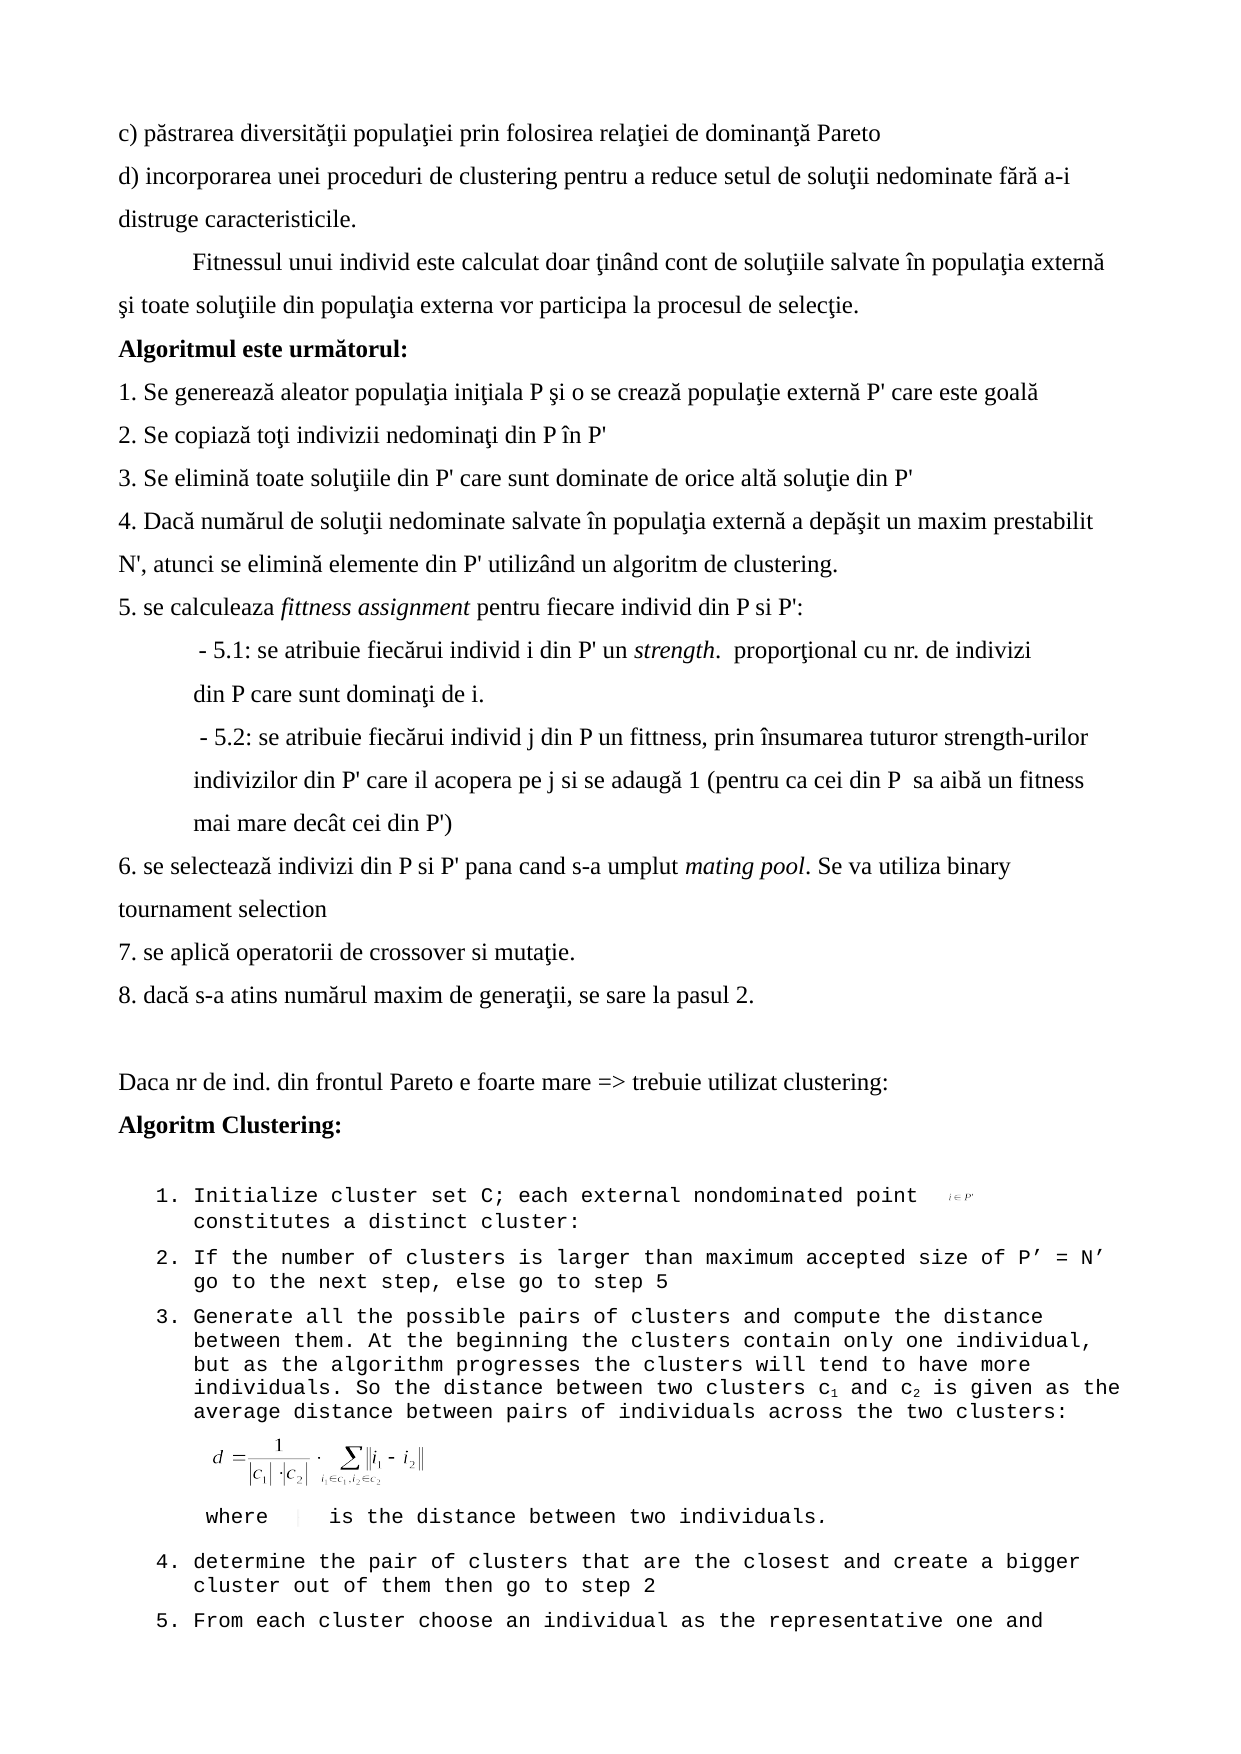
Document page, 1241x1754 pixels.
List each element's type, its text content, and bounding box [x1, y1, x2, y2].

text 3. Se elimină toate soluţiile din P' care sunt dominate de orice altă soluţie din P' 4. Dacă numărul de soluţii nedominate salvate în populaţia externă a depăşit un maxim prestabilit N', atunci se elimină elemente din P' utilizând un algoritm de clustering. 5. se calculeaza fittness assignment pentru fiecare individ din P si P': - 5.1: se atribuie fiecărui individ i din P' un strength. proporţional cu nr. de indivizi [118, 463, 1122, 664]
text Fitnessul unui individ este calculat doar ţinând cont de soluţiile salvate în populaţia externă şi toate soluţiile din populaţia externa vor participa la procesul de selecţie. [118, 247, 1122, 319]
text 1. Se generează aleator populaţia iniţiala P şi o se crează populaţie externă P' care este goală 2. Se copiază toţi indivizii nedominaţi din P în P' [118, 377, 1122, 449]
list din P care sunt dominaţi de i. - 5.2: se atribuie fiecărui individ j din P un fittness, prin însumarea tuturor strength-urilor indivizilor din P' care il acopera pe j si se adaugă 1 (pentru ca cei din P sa aibă un fitness mai mare decât cei din P') [156, 679, 1122, 837]
text 6. se selectează indivizi din P si P' pana cand s-a umplut mating pool. Se va utiliza binary tournament selection [118, 851, 1122, 923]
list Initialize cluster set C; each external nondominated point constitutes a distinct cluster: [156, 1182, 1122, 1235]
list determine the pair of clusters that are the closest and create a bigger cluster out of them then go to step 2 [156, 1551, 1122, 1598]
list If the number of clusters is larger than maximum accepted size of P’ = N’ go to the next step, else go to step 5 [156, 1247, 1122, 1294]
list Generate all the possible pairs of clusters and compute the distance between them. At the beginning the clusters contain only one individual, but as the algorithm progresses the clusters will tend to have more individuals. So the distance between two clusters c1 and c2 is given as the average distance between pairs of individuals across the two clusters: where is the distance between two individuals. [156, 1306, 1122, 1539]
text Algoritmul este următorul: [118, 334, 1122, 362]
text c) păstrarea diversităţii populaţiei prin folosirea relaţiei de dominanţă Pareto [118, 118, 1122, 147]
text d) incorporarea unei proceduri de clustering pentru a reduce setul de soluţii nedominate fără a-i distruge caracteristicile. [118, 161, 1122, 233]
text Algoritm Clustering: [118, 1110, 1122, 1139]
text 8. dacă s-a atins numărul maxim de generaţii, se sare la pasul 2. [118, 981, 1122, 1052]
list From each cluster choose an individual as the representative one and [156, 1610, 1122, 1634]
text 7. se aplică operatorii de crossover si mutaţie. [118, 937, 1122, 966]
text Daca nr de ind. din frontul Pareto e foarte mare => trebuie utilizat clustering: [118, 1067, 1122, 1096]
